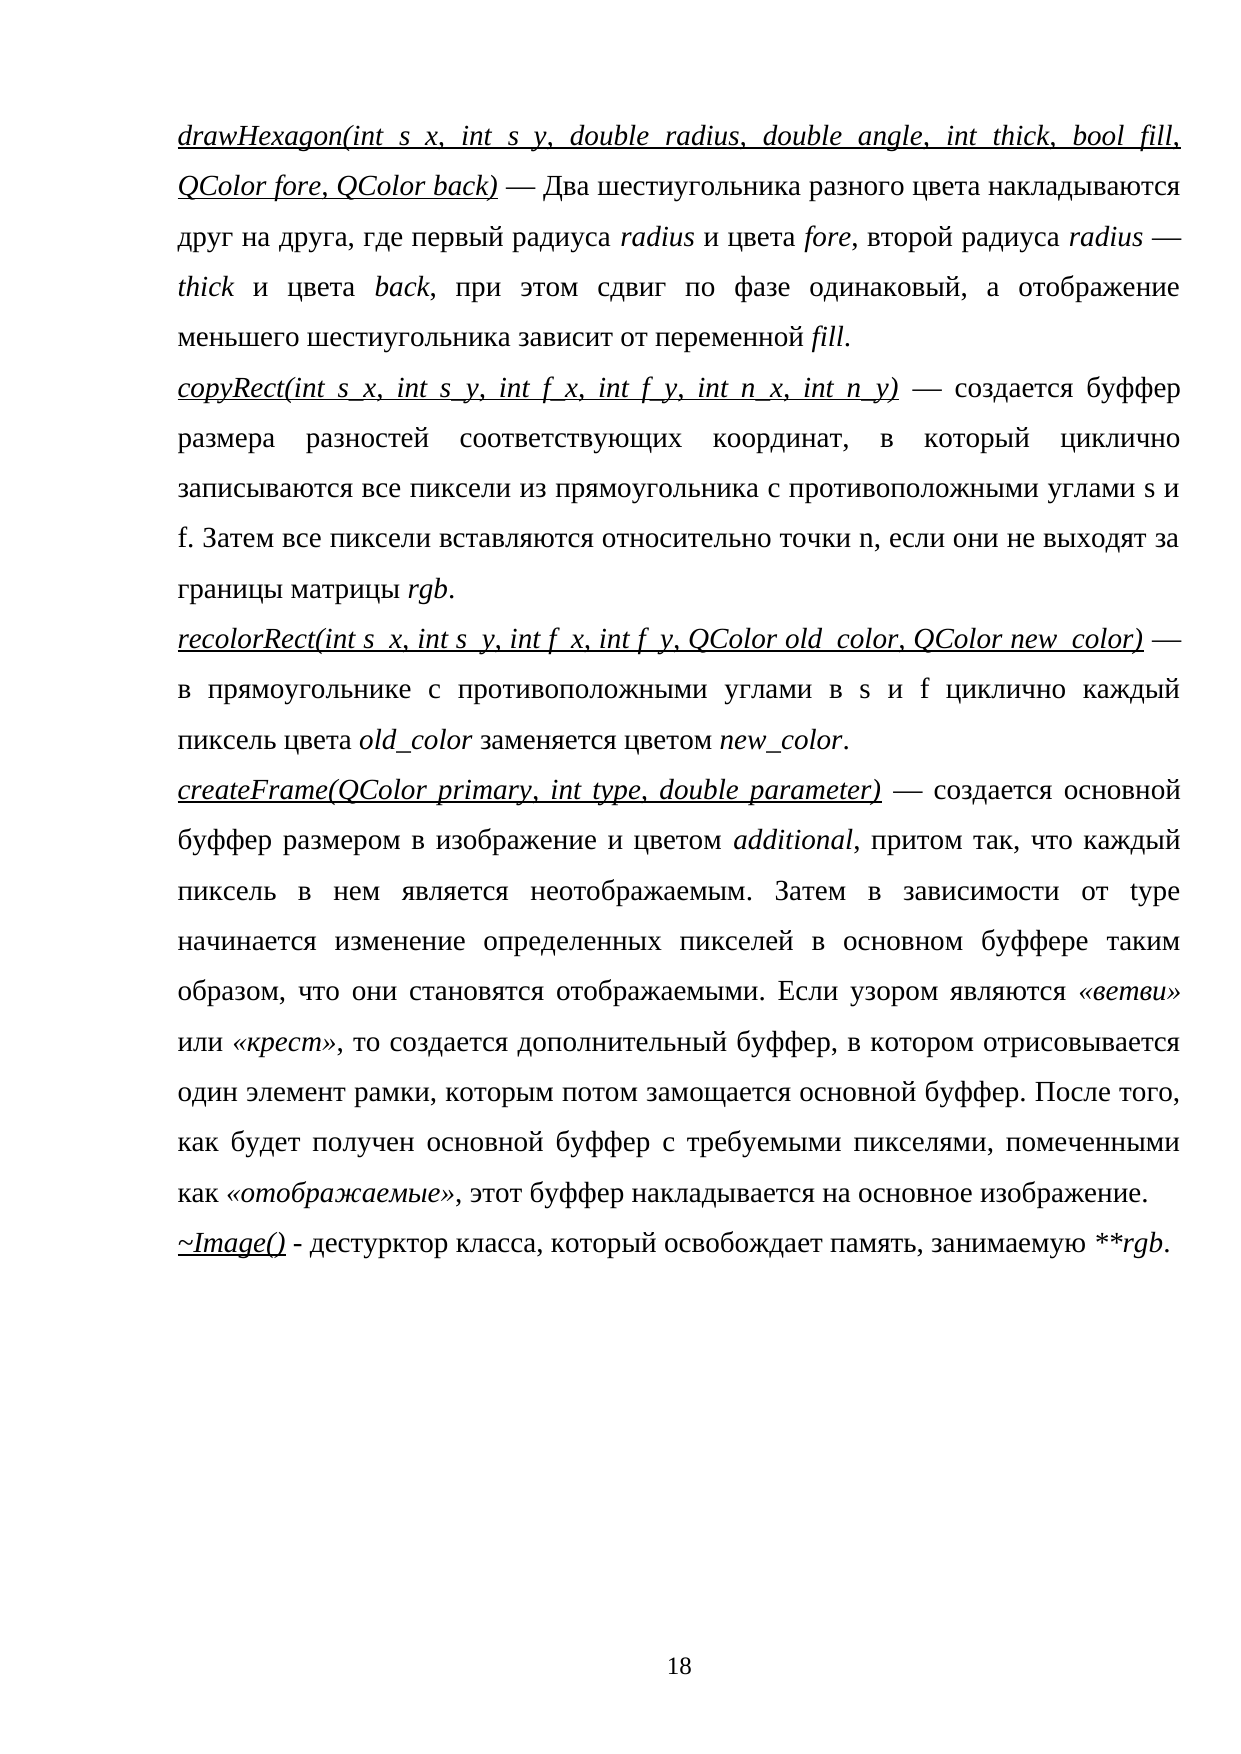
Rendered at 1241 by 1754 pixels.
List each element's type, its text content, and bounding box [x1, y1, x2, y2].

text copyRect(int s_x, int s_y, int f_x, int f_y, int n_x, int n_y) — создается буффер размера разностей соответствующих координат, в который циклично записываются все пиксели из прямоугольника с противоположными углами s и f. Затем все пиксели вставляются относительно точки n, если они не выходят за границы матрицы rgb. [177, 370, 1181, 604]
text createFrame(QColor primary, int type, double parameter) — создается основной буффер размером в изображение и цветом additional, притом так, что каждый пиксель в нем является неотображаемым. Затем в зависимости от type начинается изменение определенных пикселей в основном буффере таким образом, что они становятся отображаемыми. Если узором являются «ветви» или «крест», то создается дополнительный буффер, в котором отрисовывается один элемент рамки, которым потом замощается основной буффер. После того, как будет получен основной буффер с требуемыми пикселями, помеченными как «отображаемые», этот буффер накладывается на основное изображение. [177, 772, 1181, 1208]
text recolorRect(int s_x, int s_y, int f_x, int f_y, QColor old_color, QColor new_color) — в прямоугольнике с противоположными углами в s и f циклично каждый пиксель цвета old_color заменяется цветом new_color. [177, 621, 1181, 755]
text QColor fore, QColor back) — Два шестиугольника разного цвета накладываются друг на друга, где первый радиуса radius и цвета fore, второй радиуса radius — thick и цвета back, при этом сдвиг по фазе одинаковый, а отображение меньшего шестиугольника зависит от переменной fill. [177, 148, 1181, 353]
text ~Image() - дестурктор класса, который освобождает память, занимаемую **rgb. [177, 1225, 1181, 1258]
text drawHexagon(int s_x, int s_y, double radius, double angle, int thick, bool fill, [177, 118, 1181, 147]
